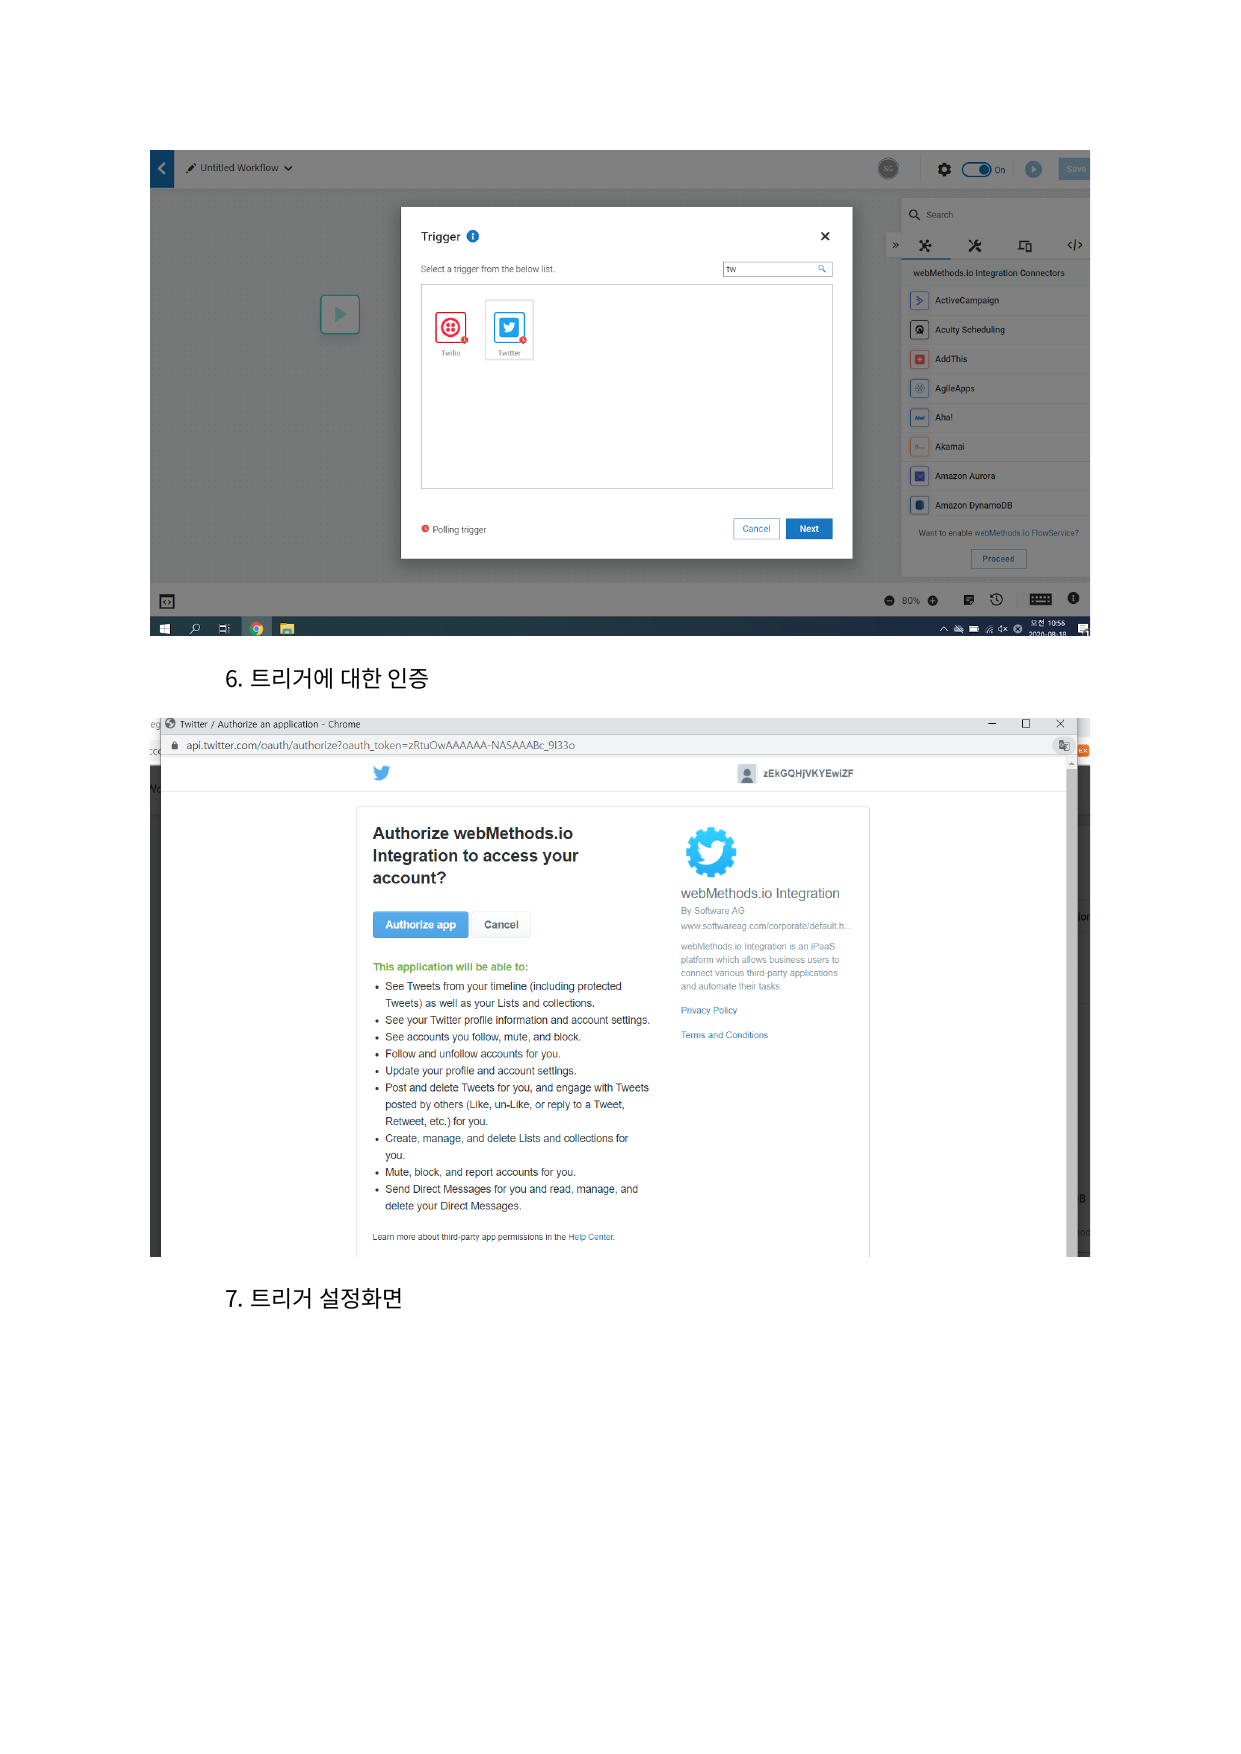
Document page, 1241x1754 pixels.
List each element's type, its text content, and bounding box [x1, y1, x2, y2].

list 6. 트리거에 대한 인증 [187, 660, 1090, 694]
picture [150, 150, 1091, 636]
list 7. 트리거 설정화면 [187, 1281, 1090, 1314]
picture [150, 718, 1091, 1257]
